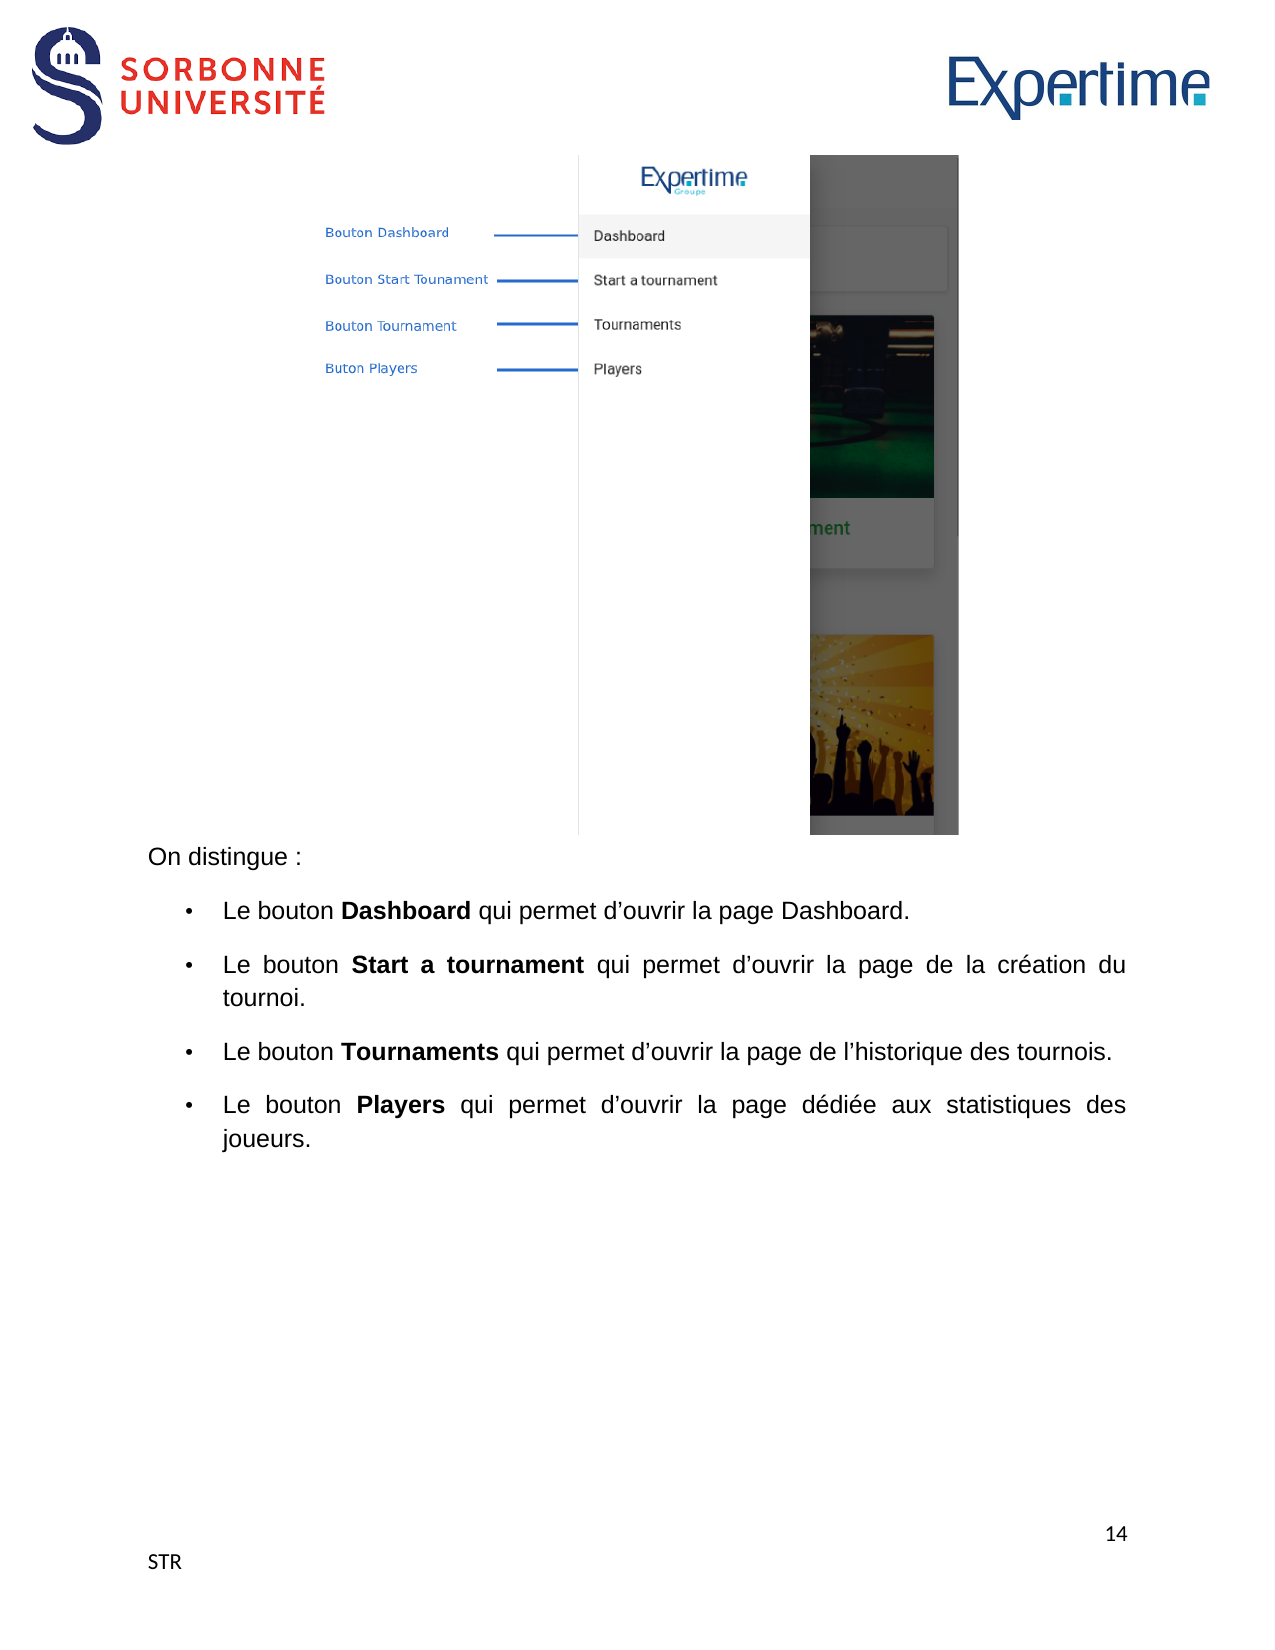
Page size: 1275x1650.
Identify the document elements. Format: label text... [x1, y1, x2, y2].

list Le bouton Players qui permet d’ouvrir la page dédiée aux statistiques des joueurs. [185, 1091, 1127, 1152]
list Le bouton Dashboard qui permet d’ouvrir la page Dashboard. [185, 896, 1127, 925]
picture [316, 150, 959, 838]
list Le bouton Start a tournament qui permet d’ouvrir la page de la création du tournoi. [185, 950, 1127, 1012]
list Le bouton Tournaments qui permet d’ouvrir la page de l’historique des tournois. [185, 1037, 1127, 1065]
text On distingue : [148, 148, 1127, 871]
picture [31, 26, 325, 145]
picture [945, 52, 1210, 120]
